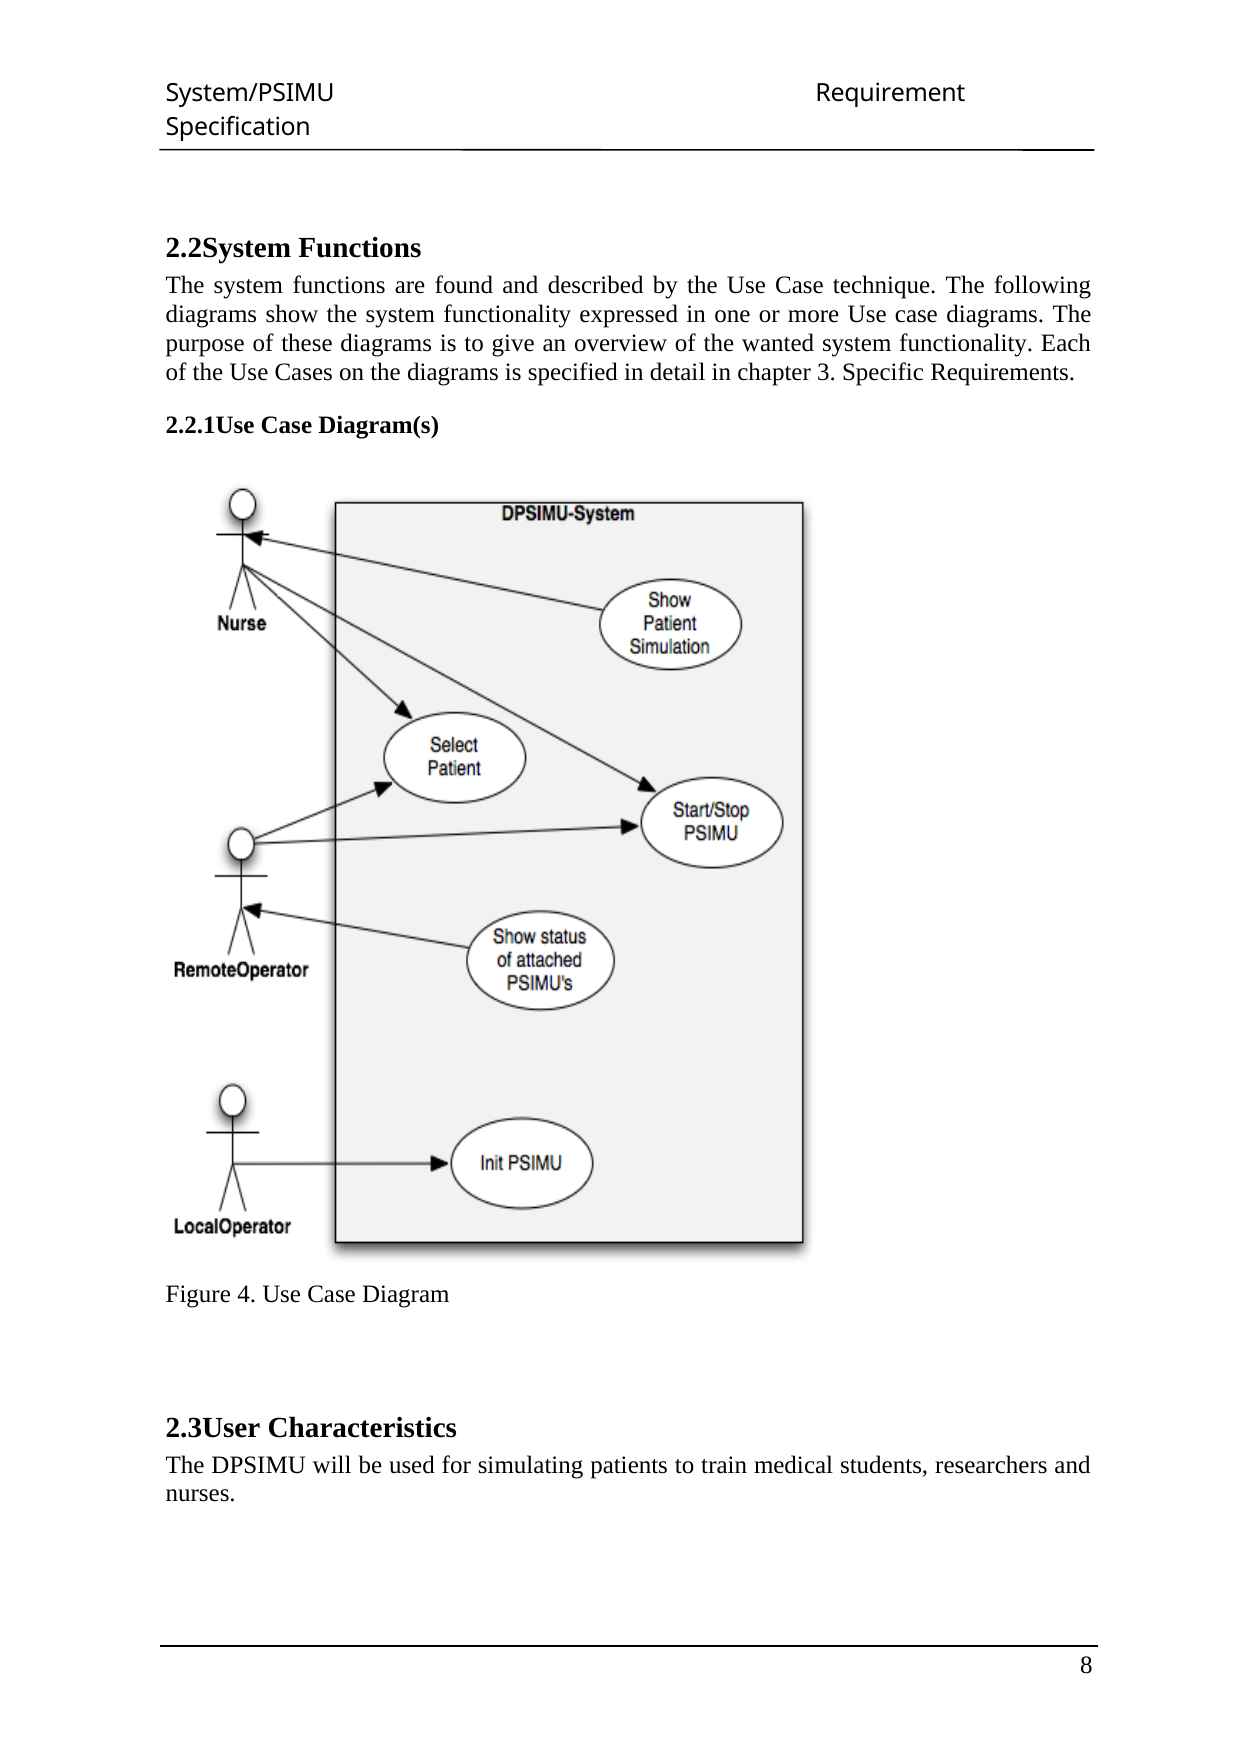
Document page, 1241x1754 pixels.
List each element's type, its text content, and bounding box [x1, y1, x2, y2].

text Figure 4. Use Case Diagram [165, 1279, 1092, 1308]
picture [165, 474, 818, 1267]
subtitle User Characteristics [165, 1410, 1092, 1443]
text The DPSIMU will be used for simulating patients to train medical students, researchers and nurses. [165, 1450, 1092, 1507]
subtitle System Functions [165, 231, 1092, 264]
subtitle Use Case Diagram(s) [165, 410, 1092, 439]
text The system functions are found and described by the Use Case technique. The following diagrams show the system functionality expressed in one or more Use case diagrams. The purpose of these diagrams is to give an overview of the wanted system functionality. Each of the Use Cases on the diagrams is specified in detail in chapter 3. Specific Requirements. [165, 270, 1092, 385]
